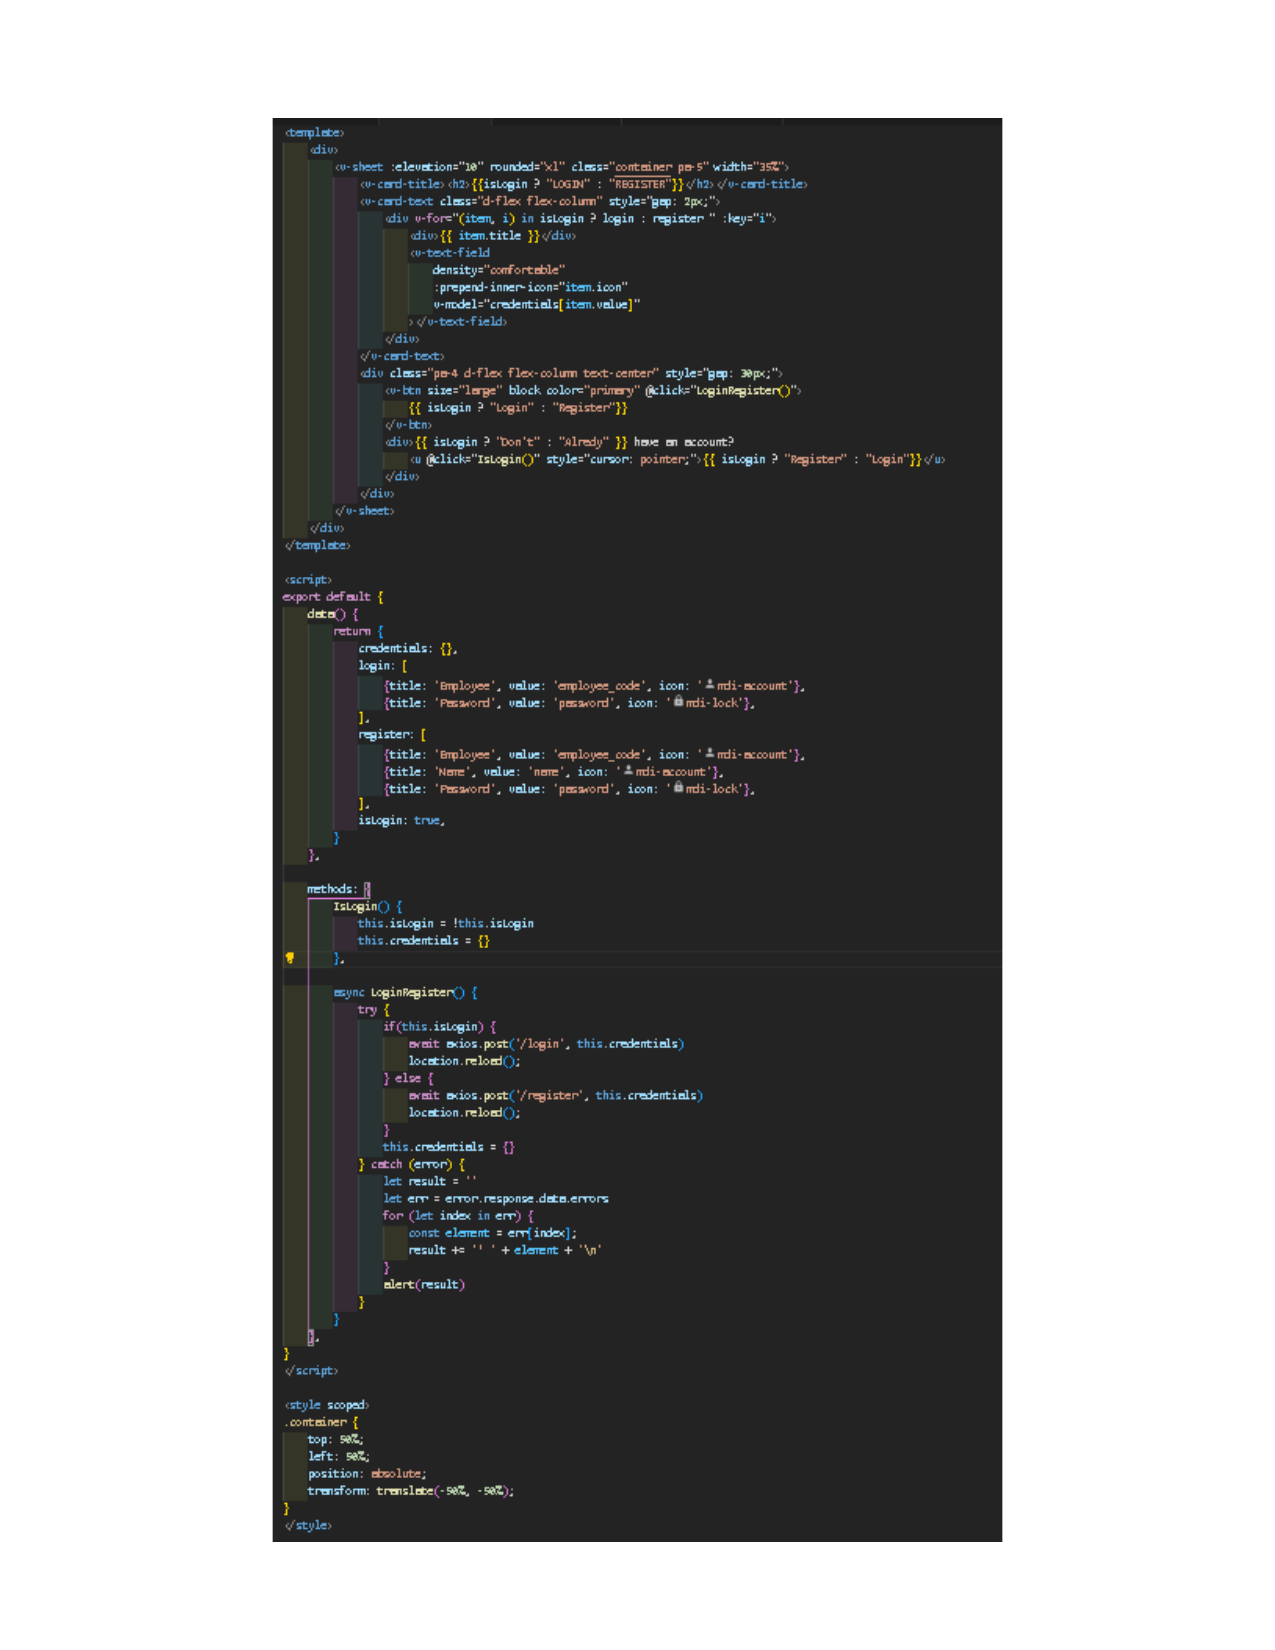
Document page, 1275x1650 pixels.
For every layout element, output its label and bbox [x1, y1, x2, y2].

picture [272, 118, 1003, 1542]
